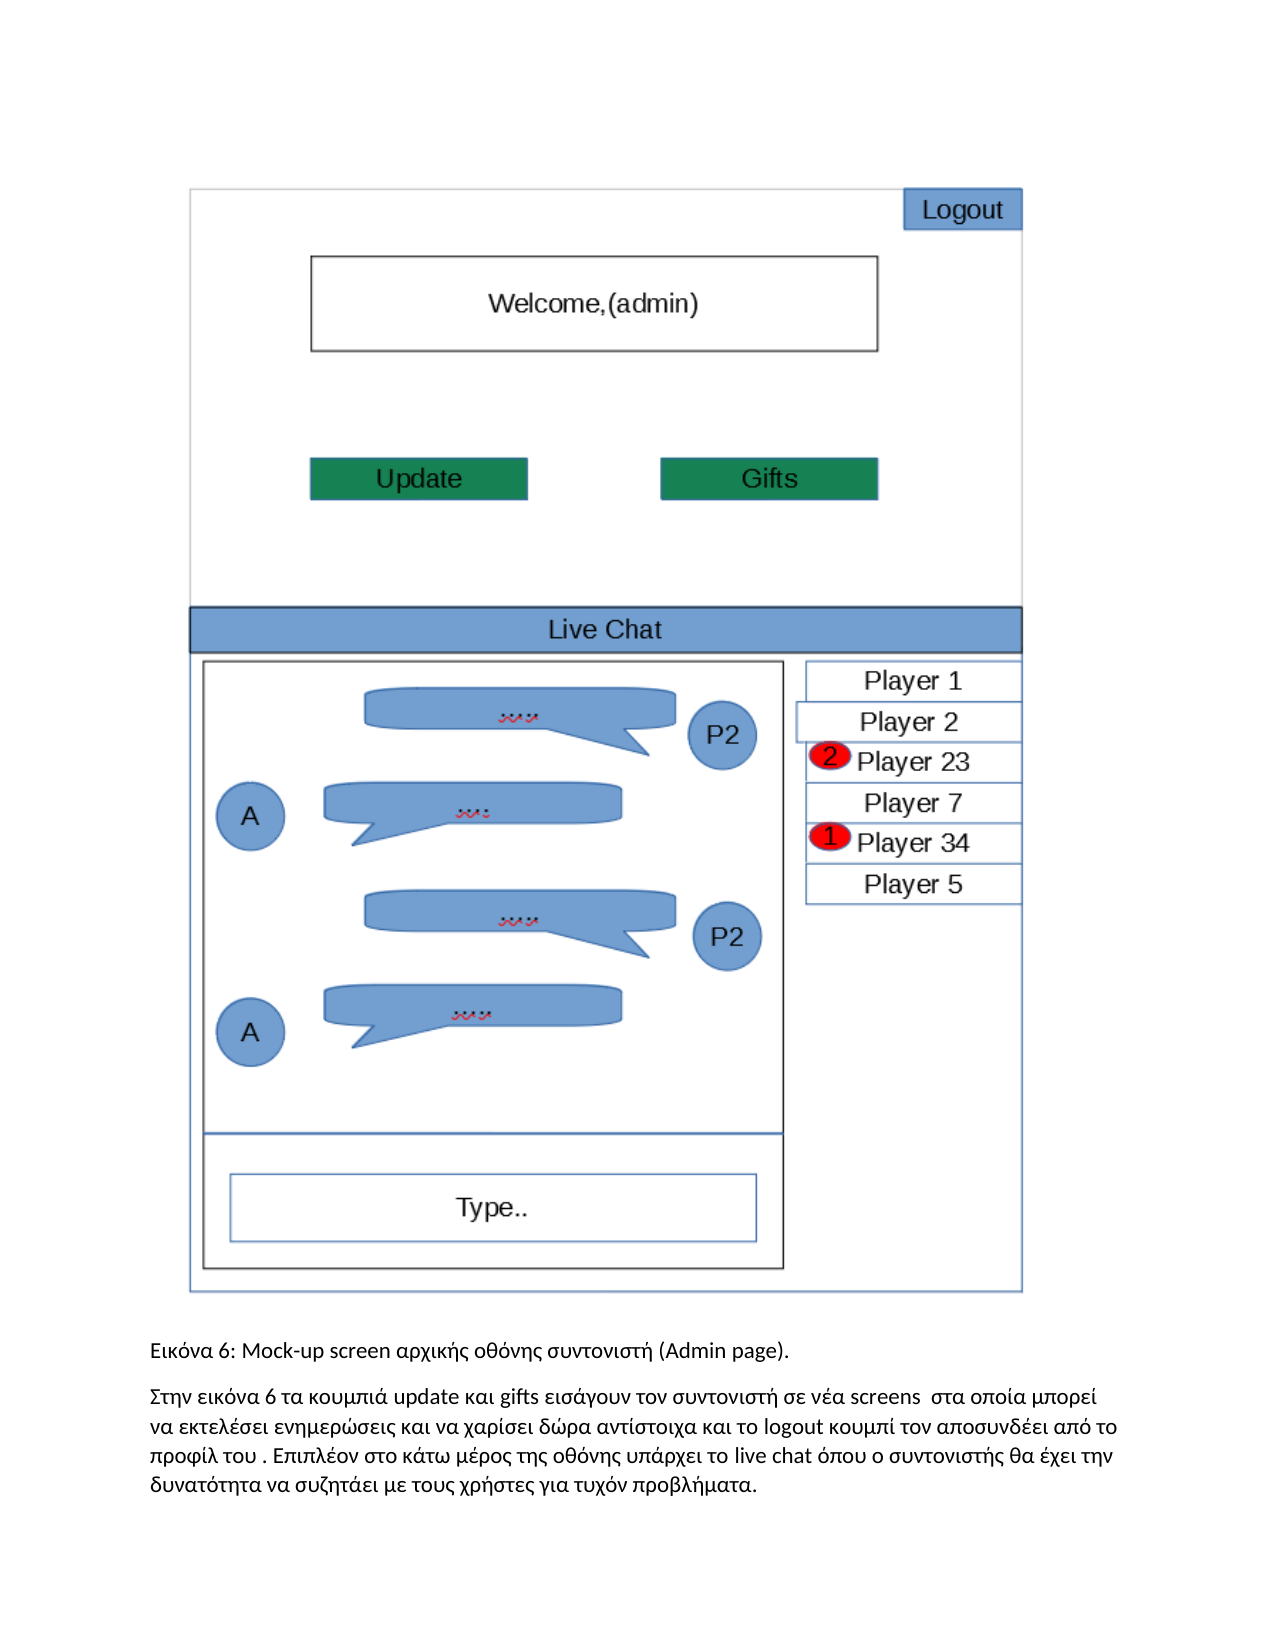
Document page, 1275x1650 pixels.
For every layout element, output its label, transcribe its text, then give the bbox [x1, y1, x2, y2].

text Στην εικόνα 6 τα κουμπιά update και gifts εισάγουν τον συντονιστή σε νέα screens στα οποία μπορεί να εκτελέσει ενημερώσεις και να χαρίσει δώρα αντίστοιχα και το logout κουμπί τον αποσυνδέει από το προφίλ του . Επιπλέον στο κάτω μέρος της οθόνης υπάρχει το live chat όπου ο συντονιστής θα έχει την δυνατότητα να συζητάει με τους χρήστες για τυχόν προβλήματα. [150, 1382, 1125, 1499]
text Εικόνα 6: Mock-up screen αρχικής οθόνης συντονιστή (Admin page). [150, 1336, 1125, 1364]
